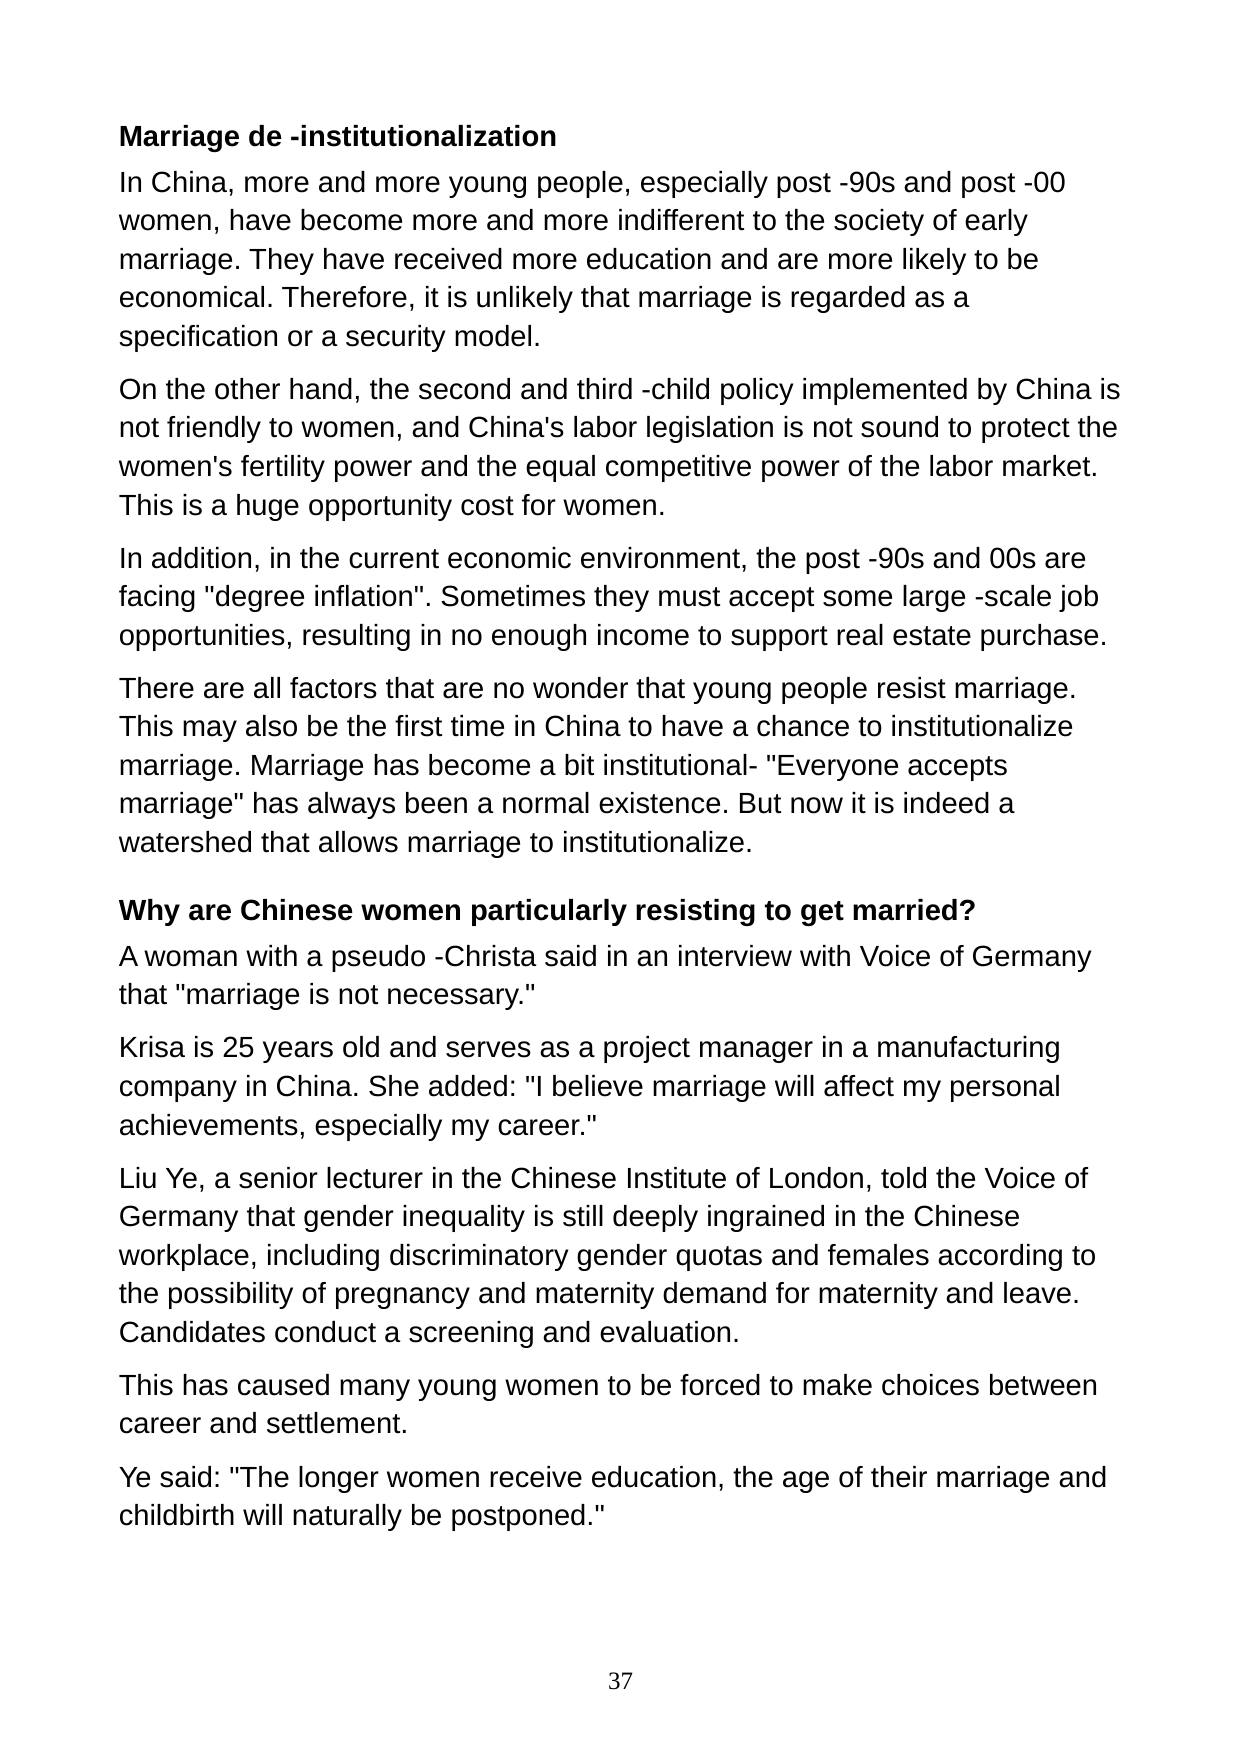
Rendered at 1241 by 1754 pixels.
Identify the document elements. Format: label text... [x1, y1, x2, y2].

text Ye said: "The longer women receive education, the age of their marriage and childbirth will naturally be postponed." [118, 1459, 1122, 1532]
text A woman with a pseudo -Christa said in an interview with Voice of Germany that "marriage is not necessary." [118, 939, 1122, 1011]
text On the other hand, the second and third -child policy implemented by China is not friendly to women, and China's labor legislation is not sound to protect the women's fertility power and the equal competitive power of the labor market. This is a huge opportunity cost for women. [118, 372, 1122, 521]
subtitle Marriage de -institutionalization [118, 118, 1122, 152]
text In addition, in the current economic environment, the post -90s and 00s are facing "degree inflation". Sometimes they must accept some large -scale job opportunities, resulting in no enough income to support real estate purchase. [118, 541, 1122, 651]
text In China, more and more young people, especially post -90s and post -00 women, have become more and more indifferent to the society of early marriage. They have received more education and are more likely to be economical. Therefore, it is unlikely that marriage is regarded as a specification or a security model. [118, 164, 1122, 352]
subtitle Why are Chinese women particularly resisting to get married? [118, 893, 1122, 926]
text Krisa is 25 years old and serves as a project manager in a manufacturing company in China. She added: "I believe marriage will affect my personal achievements, especially my career." [118, 1030, 1122, 1141]
text This has caused many young women to be forced to make choices between career and settlement. [118, 1368, 1122, 1440]
text Liu Ye, a senior lecturer in the Chinese Institute of London, told the Voice of Germany that gender inequality is still deeply ingrained in the Chinese workplace, including discriminatory gender quotas and females according to the possibility of pregnancy and maternity demand for maternity and leave. Candidates conduct a screening and evaluation. [118, 1161, 1122, 1348]
text There are all factors that are no wonder that young people resist marriage. This may also be the first time in China to have a chance to institutionalize marriage. Marriage has become a bit institutional- "Everyone accepts marriage" has always been a normal existence. But now it is indeed a watershed that allows marriage to institutionalize. [118, 671, 1122, 858]
